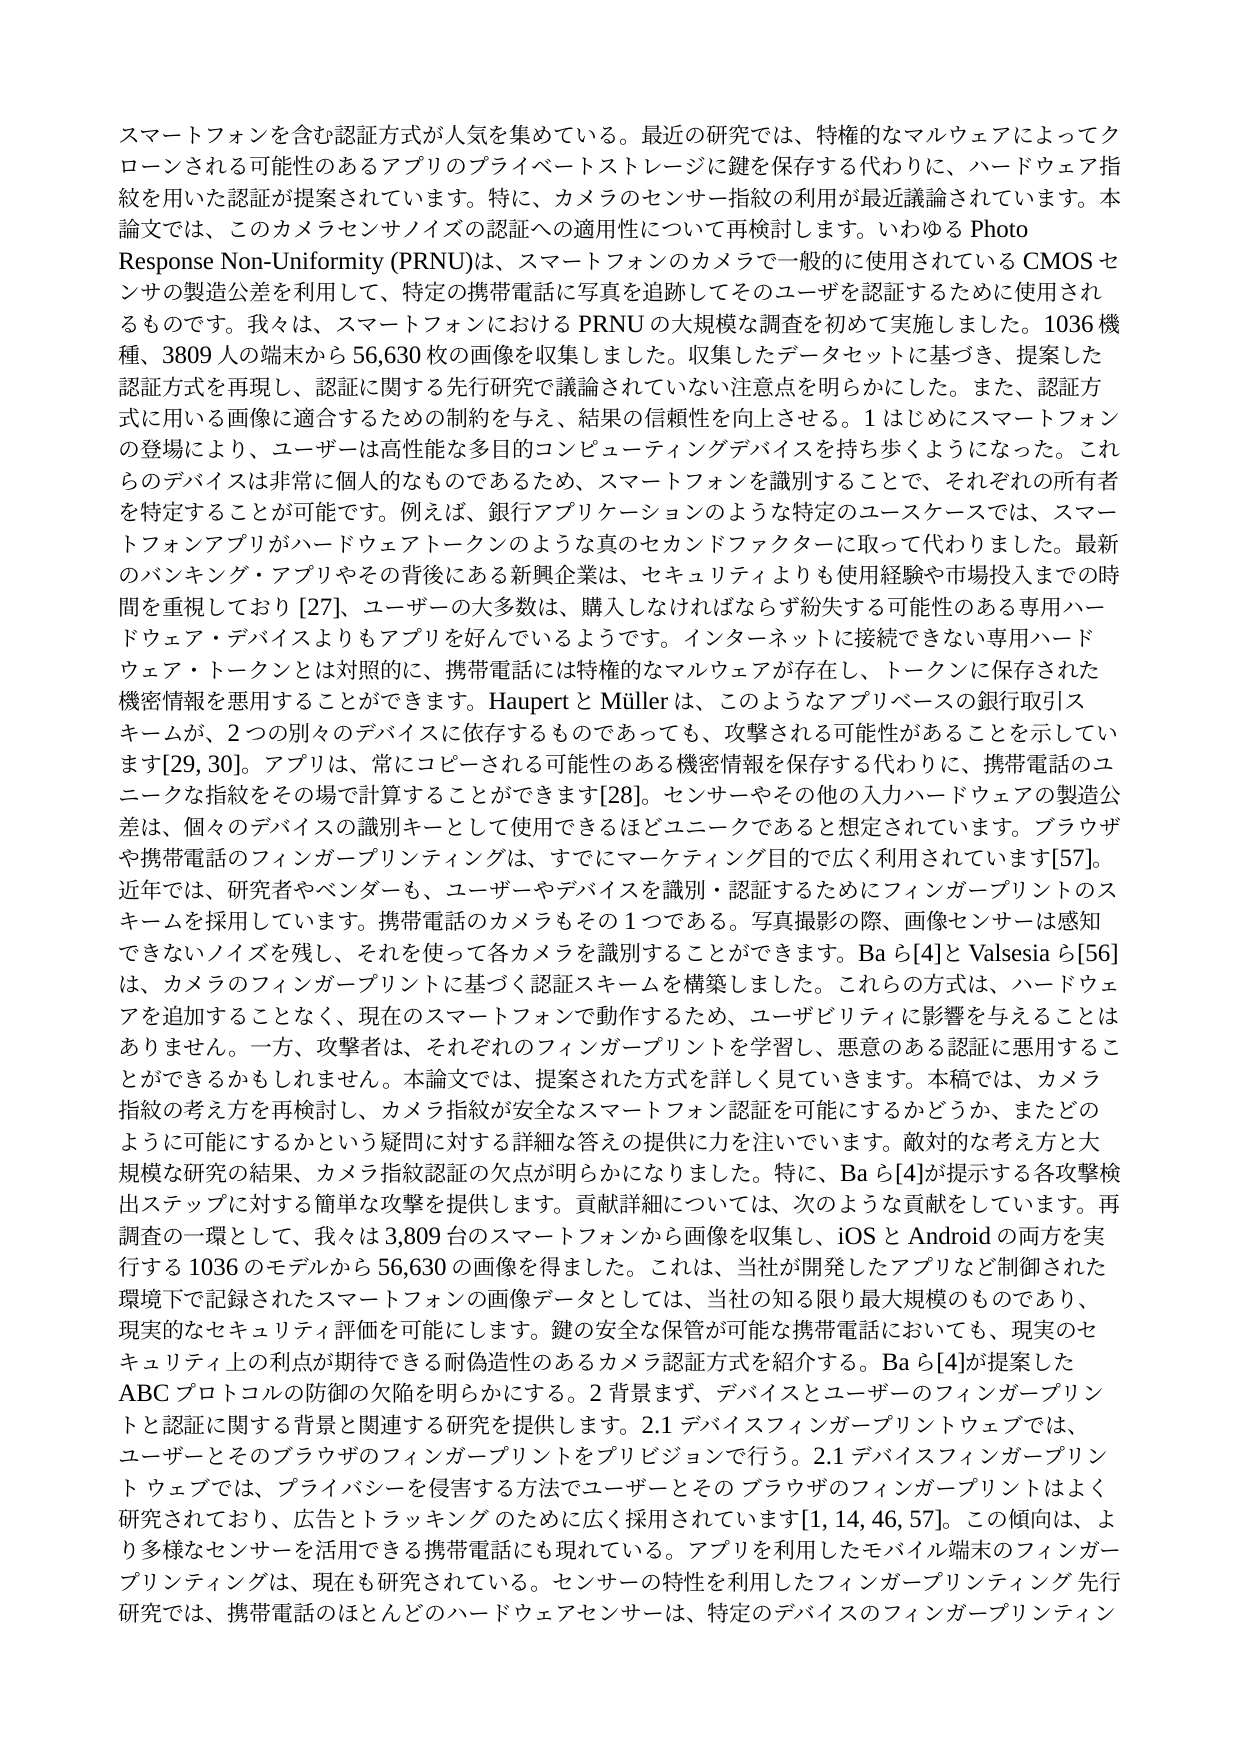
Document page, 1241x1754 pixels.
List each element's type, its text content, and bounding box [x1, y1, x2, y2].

text スマートフォンを含む認証方式が人気を集めている。最近の研究では、特権的なマルウェアによってクローンされる可能性のあるアプリのプライベートストレージに鍵を保存する代わりに、ハードウェア指紋を用いた認証が提案されています。特に、カメラのセンサー指紋の利用が最近議論されています。本論文では、このカメラセンサノイズの認証への適用性について再検討します。いわゆるPhoto Response Non-Uniformity (PRNU)は、スマートフォンのカメラで一般的に使用されているCMOSセンサの製造公差を利用して、特定の携帯電話に写真を追跡してそのユーザを認証するために使用されるものです。我々は、スマートフォンにおけるPRNUの大規模な調査を初めて実施しました。1036機種、3809人の端末から56,630枚の画像を収集しました。収集したデータセットに基づき、提案した認証方式を再現し、認証に関する先行研究で議論されていない注意点を明らかにした。また、認証方式に用いる画像に適合するための制約を与え、結果の信頼性を向上させる。1 はじめにスマートフォンの登場により、ユーザーは高性能な多目的コンピューティングデバイスを持ち歩くようになった。これらのデバイスは非常に個人的なものであるため、スマートフォンを識別することで、それぞれの所有者を特定することが可能です。例えば、銀行アプリケーションのような特定のユースケースでは、スマートフォンアプリがハードウェアトークンのような真のセカンドファクターに取って代わりました。最新のバンキング・アプリやその背後にある新興企業は、セキュリティよりも使用経験や市場投入までの時間を重視しており [27]、ユーザーの大多数は、購入しなければならず紛失する可能性のある専用ハードウェア・デバイスよりもアプリを好んでいるようです。インターネットに接続できない専用ハードウェア・トークンとは対照的に、携帯電話には特権的なマルウェアが存在し、トークンに保存された機密情報を悪用することができます。HaupertとMüllerは、このようなアプリベースの銀行取引スキームが、2つの別々のデバイスに依存するものであっても、攻撃される可能性があることを示しています[29, 30]。アプリは、常にコピーされる可能性のある機密情報を保存する代わりに、携帯電話のユニークな指紋をその場で計算することができます[28]。センサーやその他の入力ハードウェアの製造公差は、個々のデバイスの識別キーとして使用できるほどユニークであると想定されています。ブラウザや携帯電話のフィンガープリンティングは、すでにマーケティング目的で広く利用されています[57]。近年では、研究者やベンダーも、ユーザーやデバイスを識別・認証するためにフィンガープリントのスキームを採用しています。携帯電話のカメラもその1つである。写真撮影の際、画像センサーは感知できないノイズを残し、それを使って各カメラを識別することができます。Baら[4]とValsesiaら[56]は、カメラのフィンガープリントに基づく認証スキームを構築しました。これらの方式は、ハードウェアを追加することなく、現在のスマートフォンで動作するため、ユーザビリティに影響を与えることはありません。一方、攻撃者は、それぞれのフィンガープリントを学習し、悪意のある認証に悪用することができるかもしれません。本論文では、提案された方式を詳しく見ていきます。本稿では、カメラ指紋の考え方を再検討し、カメラ指紋が安全なスマートフォン認証を可能にするかどうか、またどのように可能にするかという疑問に対する詳細な答えの提供に力を注いでいます。敵対的な考え方と大規模な研究の結果、カメラ指紋認証の欠点が明らかになりました。特に、Baら[4]が提示する各攻撃検出ステップに対する簡単な攻撃を提供します。貢献詳細については、次のような貢献をしています。再調査の一環として、我々は3,809台のスマートフォンから画像を収集し、iOSとAndroidの両方を実行する1036のモデルから56,630の画像を得ました。これは、当社が開発したアプリなど制御された環境下で記録されたスマートフォンの画像データとしては、当社の知る限り最大規模のものであり、現実的なセキュリティ評価を可能にします。鍵の安全な保管が可能な携帯電話においても、現実のセキュリティ上の利点が期待できる耐偽造性のあるカメラ認証方式を紹介する。Baら[4]が提案したABCプロトコルの防御の欠陥を明らかにする。2 背景まず、デバイスとユーザーのフィンガープリントと認証に関する背景と関連する研究を提供します。2.1 デバイスフィンガープリントウェブでは、ユーザーとそのブラウザのフィンガープリントをプリビジョンで行う。2.1 デバイスフィンガープリント ウェブでは、プライバシーを侵害する方法でユーザーとその ブラウザのフィンガープリントはよく研究されており、広告とトラッキング のために広く採用されています[1, 14, 46, 57]。この傾向は、より多様なセンサーを活用できる携帯電話にも現れている。アプリを利用したモバイル端末のフィンガープリンティングは、現在も研究されている。センサーの特性を利用したフィンガープリンティング 先行研究では、携帯電話のほとんどのハードウェアセンサーは、特定のデバイスのフィンガープリンティングに使用できることが証明されている。Yue [60]、Das et al. [13]、Bojinov ら[6]は、位置センサー、加速度計、ジャイロスコープを 使用して、携帯電話とそのユーザーの指紋を採取しています。Hupperich ら [31, 32] は、さらに一歩進んで、利用可能なセンサーデータを、デバイスの指紋に基づく認証スキームに使用している。Das らは、マイクを使用してデバイスの指紋を採取している [12]。Zhou ら[62]と Das ら[12]は、スピーカーとマイクのモジュールを使用して、スマートフォンを独自に識別しています。Nickel らは、ユーザーの歩行パターンを認識し、認証を行っています[45]。Frank らは、認証のために、特定のタッチの動作を追跡している [17]。Gong らは、ユーザタッチのための偽造防止追跡法を提案している [25]。Boetら[5]は、タッチ指紋とセンサー指紋を組み合わせて、特定のユーザを認証する。また、Kurtz ら[35]は、入力を認識する代わりに、タッチセンサを利用した指紋認証を行っている。[35]と[Wu et al.]は、ユーザー設定とファイルを利用して、iOSとAndroidデバイスを高精度で追跡しています。また，このようなユーザを識別するために，ユーザの行動をさらに実証している．2.2 スマートフォンのカメラフィンガープリントカメラフィンガープリントでは、スマートフォンのCMOSセンサーの異常に着目しています。カメラのCMOSセンサーに光が到達する前に、光は複数の素子を通過する。図1に示すように、これらはすべて、デバイスやメーカーに特有の不正確さをもたらします。光はレンズ、アンチエイリアスフィルター、カラーフィルターアレイを通過する。画像パイプラインの典型的な部分については、Ramanath et al. [50]. パイプラインのすべての要素や携帯電話の他のセンサーと同様に、すべてのカメラのCMOSセンサーは、製造公差の対象となります。携帯電話のカメラのメガピクセルは、それがキャプチャした色のドットの数に変換されます。そして、写真の1画素1画素は、赤・緑・青の3色の強度で構成されています。この強度は、CMOSセンサーがこの位置で報告する光量です。CMOSセンサーによっては、光の強弱をシステム的に解釈してしまい、離散化した画素値の粒度を超えてしまうことがあります。その結果、ある撮像素子のすべての画像に、強弱のある独特のパターンが見られるようになります。このパターンをPRNU(Photo Response Non-Uniformity)と呼びます。このパターンは弱く、人間の目には認識できないが、画像から確実に抽出する方法が開発されている[22, 38]。さらに、これらの研究により、PRNUの顕著な特性として、異なるデバイス間で非常にユニークであることが示された。これは、同じブランドやモデルの異なるデバイスであっても同様である。CMOSイメージセンサ固定パターンノイズも、Kim and Lee [34]が議論したように、明るく撮影された写真で動作するため、この論文ではPRNUに焦点を当てます。Lukásら[38]は、固定パターンノイズやショットノイズのような他のノイズ源は、それほど適していないと結論付けています。PRNUの数学的な説明については、付録Aを参照してください。PRNUはカメラの寿命まで安定していることが示されており[19]、画像をそのソースデバイスに関連付ける確かな方法を提供します。セクション3の研究では、推定されたフィンガープリントのさらなる後処理は、我々のC++コードによって行われることを言及しておく。具体的には、他の実装と同様に、このコードは非一様なアーティファクトを除去する。新しい画像が特定のカメラで撮影されたものであることを確認するために、新しい画像の残差は式2のように計算されます。この残差は、問題のカメラで抽出された参照指紋と相関があります。この相関により、参照指紋と参照指紋の類似度を表す値が得られます。相関メトリックとして、通常のpearson correlationを使用することができます。しかし、ピーク相関エネルギーρはこのアプリケーションにより適したオプションであることが示されている[21]：ρ[I, ˆK] = PCE(Wi, I ˆK) . (4)based on this mathematical foundation, a considerableamount of research went into improvements to increase quality of the extracted noise pattern [9, 23]$1,000, 23]。さらに、いくつかの攻撃や反撃が議論された。また、Entrieri and Kirchner [15]、Karaküçük et al. [2.3 カメラ指紋認証 PRNUに基づく2つの認証プロトコルを簡単に説明します。カメラ指紋認証方式に共通する要素は次のとおりです。要素検証者検証者は、スマートフォンに最初のチャレンジを行い、最終的な決定を検証します。端末は、POS端末、パソコン画面、その他のディスプレイのいずれでもよく、検証者が入力します。スマートフォン認証されるデバイスです。スマートフォンは端末の写真を撮影し、その画像に独自のPRNU指紋を付加します。ABC Baら[4]によるABC方式によれば、検証者と端末は1つのデバイスに実装することが可能です。図2：カメラ認証のビルディングブロックQR-CodeProbe SignalFingerprintImage Layers+* 図3：ABC認証に使用する画像のレイヤー [4]1 GeneratorはQRコード付きの画像を作成します。3 内容に同意したユーザは、QRコードとプローブ信号が表示された画面を撮影する。4 認証機関は、最終画像の指紋を抽出し、サーバーに保存されているユーザーの参照指紋と比較します。PCE 値がある閾値以上であれば、取引は認証される。第 3 章で説明した我々の研究のために作成したアプリに基づき、以下で説明する ABC プロトコルを実装することができた。このプロトコルは、登録フェーズと認証フェーズに基づいている。登録フェーズでは、ユーザはスマートフォンで撮影した画像を1枚アップロードする。認証フェーズでは、検証者はユーザに対し、2種類のQRコードが表示された画面の画像を2枚撮影するよう要求します。どちらのQRコードにも、タイムスタンプと現在進行中の取引の抜粋が含まれています。その後、ユーザーはスマートフォンのディスプレイに表示された取引に関する情報を確認します（図2）。また、端末の画面に表示されるQRコードには、指紋は除去できないが写真撮影には耐えられるように設計されたプローブ信号が追加される。これは標準偏差of5の加法性白色ガウスノイズとして規定されている。このパイプラインの概略図を図3に示す。音声認識装置は2枚の写真を検証装置に送ります。検証者は、2枚の画像と各画像のPCE値を参照画像との間で判定する。RAW vs JPEG 別のカメラ指紋ベースの認証プロトコルは、Valsesiaら[56]によって提案されました。彼らもまた、PRNU を物理的な非クローンの特性として使用しています。この認証方式では、ユーザーまたは認証アプリのみがスマートフォンのRAW画像データにアクセスできることを想定しています。一般に公開されている画像は、すべて圧縮されている。Valsesiaら[56]は、ランダムプロジェクションを使用してフィンガープリントを圧縮する方法を導入しています。これは、そのサイズを縮小し、複数のカメラのPRNUを転送し、保存するための大きな利点をもたらす。また、生の指紋は、完全にネットワーク上で送信する必要がありません。ランダムプロジェクションのためのシークレットサイド情報は、スマートフォンの側を離れることはありません。サーバーは圧縮された指紋そのものを保存せず、ファジー抽出器スキームを使って一様なランダムビット文字列を作成します。これにより，サーバにアクセスした敵対者は，保存されている全ユーザの指紋を容易に取得することができない．Quiringら[48, 49]はFragile CameraFingerprintsの使用を提案し、JPEG画像から指紋を復元できないが、RAW画像だけは復元できることを証明した。RAW画像はソーシャルメディアにほとんど投稿されないため、この方式を攻撃するには、携帯電話にアクセスする必要があります。3 大規模データ収集 提案方式の実世界での適用性を調べるために、認証のための設定を実装し、数千枚の画像で評価しました。データセットは、提案する認証ソリューションの実装に類似したアプリを使用して、ゼロから収集されました。図4：個々のデバイスの画像数3.1 データ取得の方法Zhang and Zhang [61]によれば、トレーニングセットとして20枚程度の画像が、画像数とPRNUの強度のバランスとして良好であるとされています。少数の携帯電話に対する最初のテストでは、画像を追加しても、新しい画像に対する生成パターンのPCEが増加することが示された。20枚の画像に対するPCEは、通常、Goljanら[21]が提案した閾値の60を上回っていた。そこで、本研究では、参加者に20枚程度の画像を撮影・アップロードさせ、個人のPRNUパターンを学習させることにした。このため、画像枚数は20枚の倍数にはなっていない。さらに，被験者の負担を軽減するために，トリガーを1回クリックすると，数秒のうちに5枚の写真が撮影されるようにした．バッチ内の後続画像間のわずかな遅延も，背中合わせの2枚の画像の位置がずれる可能性を大幅に増加させる[58]．このアプリは、プラットフォームが提供する完全な解像度とデフォルトの品質でJPEGファイルを保存します。図4は、デバイスごとの画像数の分布を示しています。しかし，56,630枚の画像を適切に審査することは不可能であるため，現時点ではデータセットを一般に公開することはしない．この大規模データセットは、携帯電話の認証方式を調査するためのものであり、この目的では他の画像フォレンジックデータベースを凌駕するものである。例えば、Goljanらの研究[21]の大規模データセットはインターネット上の写真プラットフォームからのサンプルで構成されているが、我々のデータセットは我々の認証アプリを通してのみ収集され、我々が完全に制御している。この厳重な管理により、（無意識に）トリミング、編集、あるいはその他の方法で変更した画像が我々の学習セットに悪影響を与えることはない。両データセットとも2010年以前に収集されたものであり、モバイル認証の文脈では現代のスマートフォンではなく、例えばクラシックなカメラで撮影された画像であることを意味しています。VISIONデータベース[52]は、モバイル機器向けに作成されたものですが、私たちのデータセットと比較すると、35台とかなり小規模なものとなっています。RAISE[11]は、画像フォレンジックに焦点を当てた研究でよく使われるもう一つのデータベースである。本研究で実装した認証プラットフォームとバックエンドは、AndroidとiOS用のアプリ、データベースサーバー、PRNUの比較と評価を非同期で実行するワーカーサーバーの3つの主要コンポーネントから構成されています。iOSとAndroidのアプリは、大規模研究モードと認証モードで構成されています。大規模研究モードでは、iOSとAndroidの両方のアプリが、研究内容、目標、アップロードする写真の種類をユーザーに知らせます。このモードでは、自分のカメラと他の携帯電話のカメラとの比較に関するライブ情報が提供されます。ワーカー側では、PRNU を抽出し画像と比較する C++ コアである MagicFern は、Goljan らによる人気の Matlab フレームワークの高速な再実装であり [21]、彼らのウェブサイトで入手可能です。低レベルの実装とマルチスレッドにより、高速に動作する。我々は、同じレベルの精度を達成することを確実にするために、Matlabの実装に対して我々のツールをベンチマークした。このプラットフォームのすべての部分は、公開後にオープンソース化される予定である。3.2 参加者大規模調査には、すべてのユーザーが自発的に参加した。アプリは一般に公開され、ソーシャルメディアやニュースで発表された。まず，すべてのプロセスを透明性をもって参加者に知らせた．そして、様々なシーンをアップロードするように指示し、個人を特定できるような画像は決してアップロードしないようにした。画像とPRNUに関連する唯一の情報利得は、携帯電話が私たちの研究に参加した場合です。また、他人の顔などの個人を特定できる画像は撮影しないよう注意喚起していましたが、大量の写真がアップロードされたため、すべてのユーザーがこれに従ったとは言い切れません。今回の大規模調査では、主要なモバイルプラットフォームから1ヶ月間で合計3,809人の参加者がありました。プラットフォーム別では、25%のパターンがiOSで、75%のパターンがAndroidで学習された。この調査では、137のメーカーから1036の異なるモデルが参加しました。上位3ブランドはSamsung、次いでApple、Googleでした。図5: 2つのデータセットにおけるPCE推定値の分布。図5：2つのデータセットにおけるPCE推定値の分布 一方は暗い画像のみ、もう一方は任意にサンプリングした画像。さらに、すべての画像は参照指紋と一致しないように選ばれている。正常な画像は、望みのように低いPCEスコアを示した。4 評価セクション3で述べた研究に基づき、3,809台のスマートフォンの56,630枚の画像から得られた結果を評価し、格付けします。スマートフォンの指紋の品質を調査し、最高品質の指紋を得るための制約条件を検討しました。画像と指紋の相関指標であるPCEの振る舞いを、様々な特性の下で検討しました。同じカメラで撮影された画像は一致するため、PCE値が高くなる必要があります。異なるカメラで撮影された画像は一致しないため、PCE値はゼロに近くなるはずです。スマートフォンのカメラは異なる解像度の画像を生成するため、PCE 値を計算するのは難しい場合があります。この問題を克服する一般的な方法は、すべての画像から固定サイズのパッチを切り出すことです[21, 23, 24, 36]。4.1 PRNUに対する照明の影響異なる制約の重要性を評価するために、ノイズ抽出とノイズ相関に関する既知の問題の悪い影響を検討しました。一般に、極端なPCE値は飽和しすぎた写真で現れます。指紋の推定では、困難であることが知られており、可能であれば避けることが望ましい設定です[9, 23]。暗部の影響 我々は、画像のイルミネーションとPCE値の間の明確な相関を示す以前の再調査[22]を再現しました。我々の評価スクリプトは、各ユーザーからのすべての画像を検査し、そのユーザー／携帯電話の他のすべての画像と比較します。これにより、常に高いPCE値が得られるはずです。しかし、これは非常に暗い画像では失敗することが多い。図5では、任意の携帯電話のカメラ指紋と、異なる携帯電話のランダムな画像との21回の比較の分布をPCE値でプロットしています。正常な画像のPCE値は予想通りです。分散が小さく、0に近い値になっています。一方、もう一つのデータセットでは、異なるカメラの暗い画像または真っ黒な画像のみを比較したPCE値を示しています。ノイズ情報がないため、ランダムに高い正または負の相関が発生する。そこで、結果を改善するために、ある制約、すなわち強度閾値に合致する画像のみを撮影した。図 6b では、図 6a のヒストグラムを示す。閾値を変化させたものは赤線で表している。すべての画像から、閾値以下の強度を持つピクセルのパーセンテージが決定された。このピクセルの割合は、黄色い領域として示されている。この後、指紋抽出のために画像が満たすべき制約を変化させました。画像の照明の強さにはスイートスポットがあるのか、それとも明るい方が常に良いのかという疑問が生じます。理論的には、ある明るさ以上になると、画像の画素は飽和し、指紋は減衰します。そこで、次のステップでは、明るさの制約下でのPCE値の依存性を調べました。明るい領域の影響 PCE値の決定に使用した画像は、再び2つの制約に適合する必要がありました。画素強度の変化量は、変化する閾値以上である必要があります。今回は、155から255の間で変化する閾値を選びました。黄色の領域は、パーセンテージを決定するための画素強度を表しています。図6bのヒストグラムは図6aの画像に属しています。ユーザーごとに1つの画像を、そのユーザーの他のすべての画像と比較し、それらが与えられた制約に適合する場合、このことから、すべてのPCE値の中央値が決定されました。図 8 のすべてのドットは、中央値の 1 つを表しています。再び100人のユーザーを使い、閾値を変えながらすべてのPCE値の平均を求めた。この違いは、ある閾値以上の強度を持つピクセルの割合が変化している点にあります。パーセントごとの平均的なPCE値も2次曲線になります。パーセンテージと閾値の間の完全な比率 さらなるステップとして、選択したパーセンテージと閾値の間の完全な比率を最適化します。この2つの変数を同時に変化させると、ある表面が得られる。ある閾値以上の画素の割合を0%から100%の間で変化させた。さらに、ピクセルの濃度が155から255の間で必要な閾値を変化させた。次に、カーネルサイズ9のボックス線形フィルタを用いてPCEのピークを平滑化し、より一般的な表現にしました。その結果、図10に示すような曲面が得られた。グローバルな最大値は、100の割合と197の閾値に位置する。このプロットから、パーセンテージの増加に伴い、PCE値も増加することが確認されました。しかし、図8で描かれているように、PCEは増加が止まり、非常に高い値では減少さえしています。このことから、できるだけ高い画素強度を持つ画像領域が多いほど、指紋抽出がうまくいくことがわかります。このことから、画像の多くの領域が高い画素強度を含むほど、指紋抽出は良好に機能する。可能な限り最高品質の指紋を得るためには、197以上の画素強度を100％持つ画像が最も適している。4.2 制約としての風景図 10: それぞれの閾値と割合の制約を満たす画像の PCE の挙動を説明する表面プロット。撮影された風景は、抽出されたPRNUの品質にも影響を与える[9, 23]。ハイパスフィルタリングの最終的な目的は、式2のように、画像の内容を抑制することです。しかし、たとえ弱いものであっても、何らかのコンテンツは常に残っており、残留ノイズに漏れてしまいます。本研究では、すべての画像から、各画素の強度の8近傍画素に対する標準偏差を求めました。そして、全体の標準偏差の平均値を計算し、この値を用いてさらに比較を行った。また，PCE 値の計算では，あるユーザの 1 枚の画像から，そのユーザ の他のすべての画像を用いて PCE 値を計算した．そして、PRNU抽出に使用する画像は、平均標準偏差がある閾値以上になるように制約をかけた。図 11 では、特定の色のドットはすべて 1 人のユーザに属する。このプロットでは、60人の異なるユーザーを示している。各ドットの標準偏差の制約は、1つの画像がセットから脱落する程度まで増加した。ほとんどのユーザのセットで、画像のすべての PCE 値の平均が増加する結果となった。 [118, 118, 1122, 1628]
